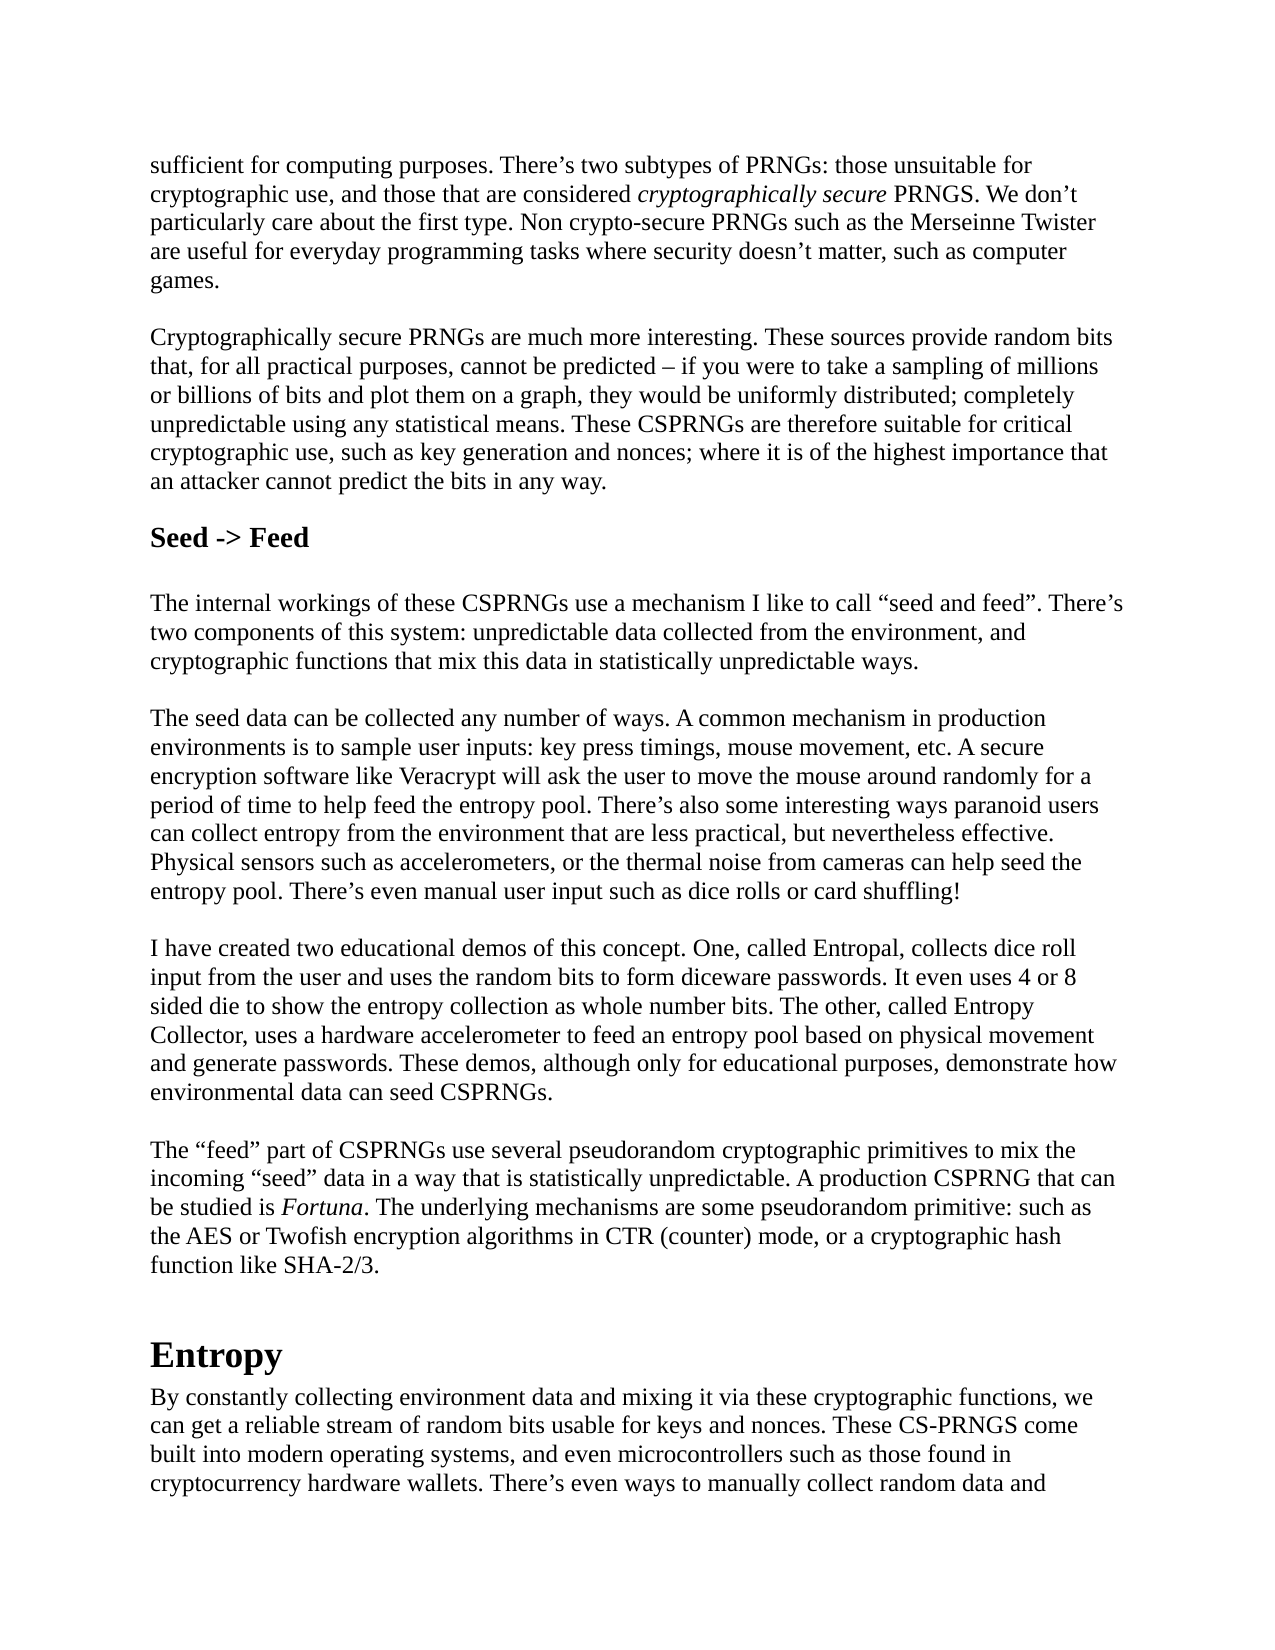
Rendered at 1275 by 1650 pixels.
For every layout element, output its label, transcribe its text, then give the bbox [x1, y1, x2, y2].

text The seed data can be collected any number of ways. A common mechanism in production environments is to sample user inputs: key press timings, mouse movement, etc. A secure encryption software like Veracrypt will ask the user to move the mouse around randomly for a period of time to help feed the entropy pool. There’s also some interesting ways paranoid users can collect entropy from the environment that are less practical, but nevertheless effective. Physical sensors such as accelerometers, or the thermal noise from cameras can help seed the entropy pool. There’s even manual user input such as dice rolls or card shuffling! [150, 703, 1125, 905]
subtitle Entropy [150, 1332, 1125, 1375]
text The internal workings of these CSPRNGs use a mechanism I like to call “seed and feed”. There’s two components of this system: unpredictable data collected from the environment, and cryptographic functions that mix this data in statistically unpredictable ways. [150, 588, 1125, 675]
text By constantly collecting environment data and mixing it via these cryptographic functions, we can get a reliable stream of random bits usable for keys and nonces. These CS-PRNGS come built into modern operating systems, and even microcontrollers such as those found in cryptocurrency hardware wallets. There’s even ways to manually collect random data and [150, 1382, 1125, 1497]
text sufficient for computing purposes. There’s two subtypes of PRNGs: those unsuitable for cryptographic use, and those that are considered cryptographically secure PRNGS. We don’t particularly care about the first type. Non crypto-secure PRNGs such as the Merseinne Twister are useful for everyday programming tasks where security doesn’t matter, such as computer games. [150, 150, 1125, 294]
text The “feed” part of CSPRNGs use several pseudorandom cryptographic primitives to mix the incoming “seed” data in a way that is statistically unpredictable. A production CSPRNG that can be studied is Fortuna. The underlying mechanisms are some pseudorandom primitive: such as the AES or Twofish encryption algorithms in CTR (counter) mode, or a cryptographic hash function like SHA-2/3. [150, 1135, 1125, 1278]
text Cryptographically secure PRNGs are much more interesting. These sources provide random bits that, for all practical purposes, cannot be predicted – if you were to take a sampling of millions or billions of bits and plot them on a graph, they would be uniformly distributed; completely unpredictable using any statistical means. These CSPRNGs are therefore suitable for critical cryptographic use, such as key generation and nonces; where it is of the highest importance that an attacker cannot predict the bits in any way. [150, 322, 1125, 495]
text I have created two educational demos of this concept. One, called Entropal, collects dice roll input from the user and uses the random bits to form diceware passwords. It even uses 4 or 8 sided die to show the entropy collection as whole number bits. The other, called Entropy Collector, uses a hardware accelerometer to feed an entropy pool based on physical movement and generate passwords. These demos, although only for educational purposes, demonstrate how environmental data can seed CSPRNGs. [150, 933, 1125, 1106]
subtitle Seed -> Feed [150, 520, 1125, 553]
